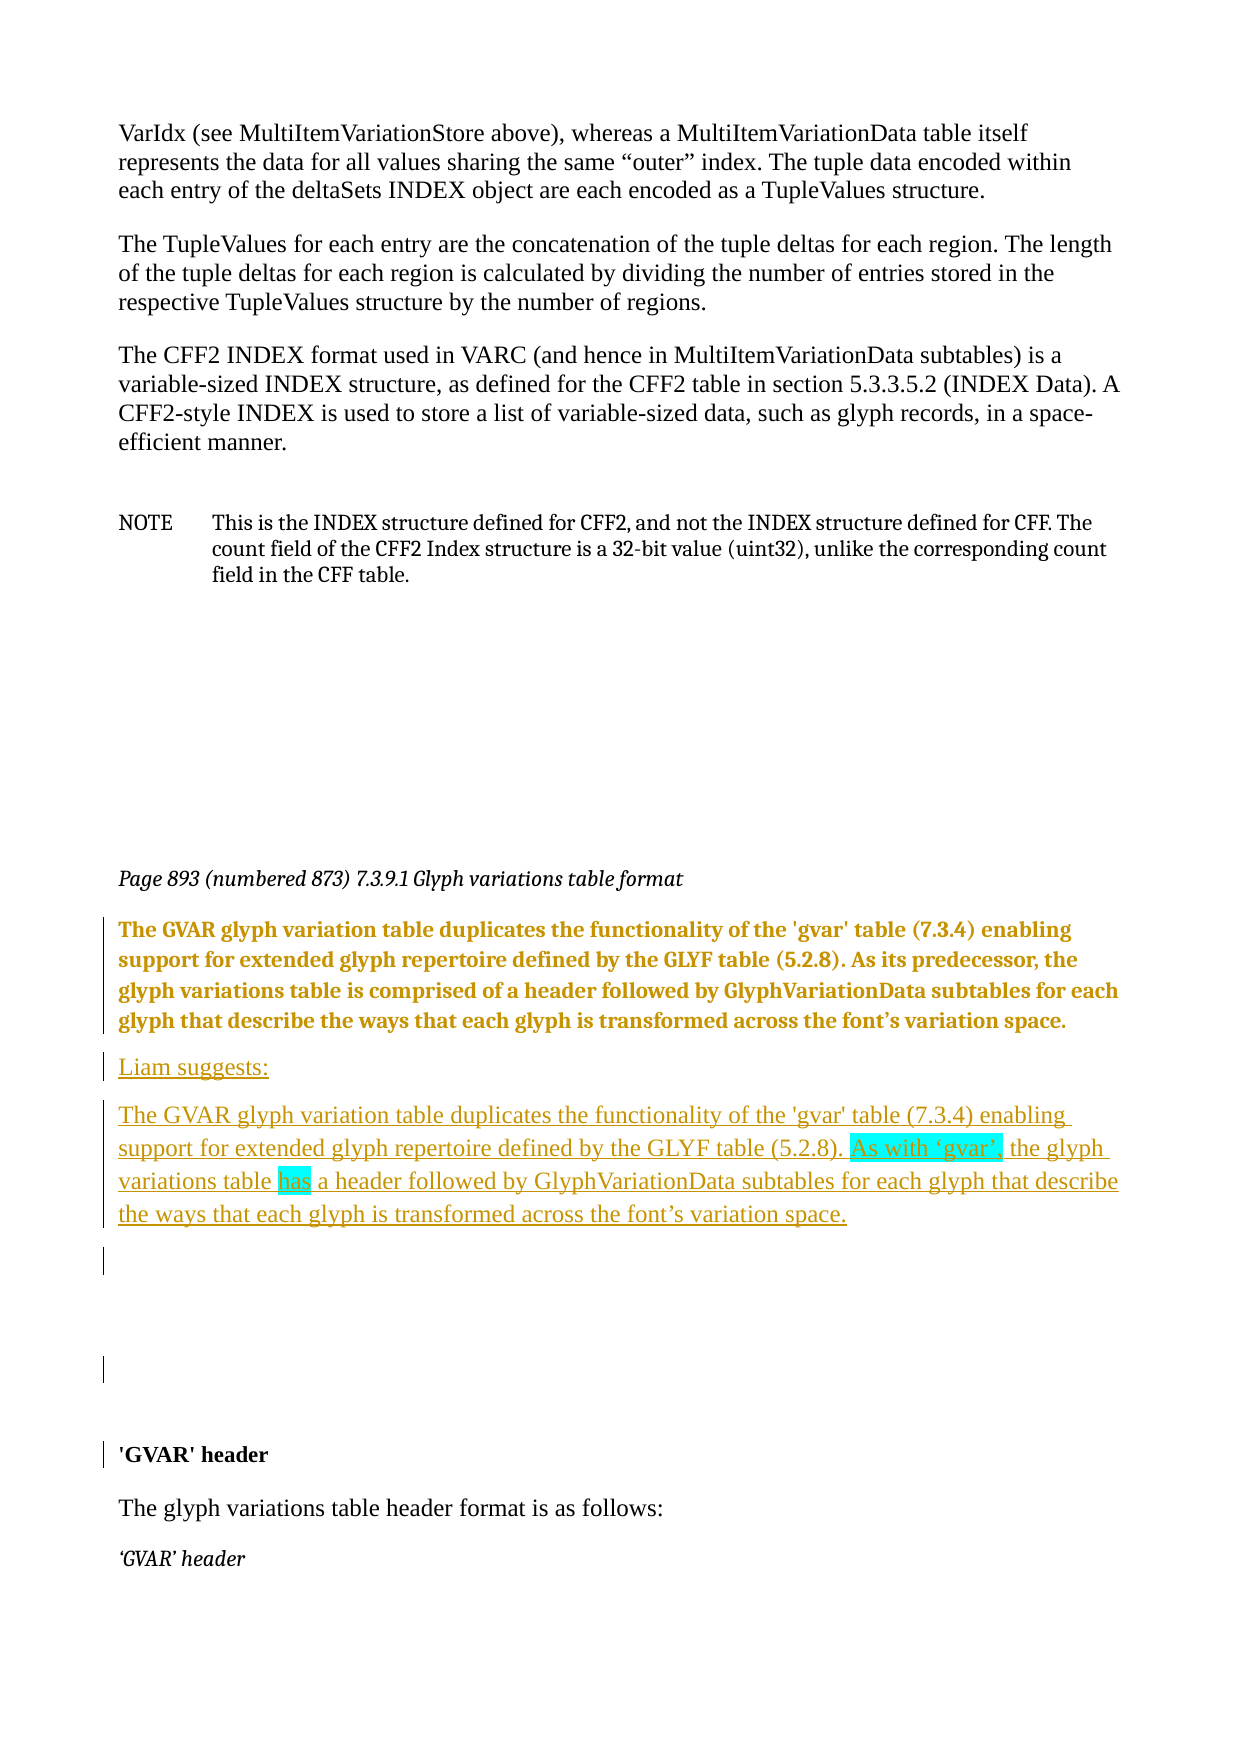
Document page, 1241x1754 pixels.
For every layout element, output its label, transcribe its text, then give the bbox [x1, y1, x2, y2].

text The GVAR glyph variation table duplicates the functionality of the 'gvar' table (7.3.4) enabling support for extended glyph repertoire defined by the GLYF table (5.2.8). As its predecessor, the glyph variations table is comprised of a header followed by GlyphVariationData subtables for each glyph that describe the ways that each glyph is transformed across the font’s variation space. [118, 917, 1122, 1034]
text ‘GVAR’ header [118, 1546, 1122, 1572]
text Page 893 (numbered 873) 7.3.9.1 Glyph variations table format [118, 866, 1122, 892]
text Liam suggests: [118, 1052, 1122, 1081]
text The glyph variations table header format is as follows: [118, 1493, 1122, 1521]
text 'GVAR' header [118, 1247, 1122, 1308]
text The CFF2 INDEX format used in VARC (and hence in MultiItemVariationData subtables) is a variable-sized INDEX structure, as defined for the CFF2 table in section 5.3.3.5.2 (INDEX Data). A CFF2-style INDEX is used to store a list of variable-sized data, such as glyph records, in a space-efficient manner. [118, 340, 1122, 455]
text NOTE This is the INDEX structure defined for CFF2, and not the INDEX structure defined for CFF. The count field of the CFF2 Index structure is a 32-bit value (uint32), unlike the corresponding count field in the CFF table. [118, 509, 1122, 588]
text The TupleValues for each entry are the concatenation of the tuple deltas for each region. The length of the tuple deltas for each region is calculated by dividing the number of entries stored in the respective TupleValues structure by the number of regions. [118, 229, 1122, 316]
text VarIdx (see MultiItemVariationStore above), whereas a MultiItemVariationData table itself represents the data for all values sharing the same “outer” index. The tuple data encoded within each entry of the deltaSets INDEX object are each encoded as a TupleValues structure. [118, 118, 1122, 204]
text The GVAR glyph variation table duplicates the functionality of the 'gvar' table (7.3.4) enabling support for extended glyph repertoire defined by the GLYF table (5.2.8). As with ‘gvar’, the glyph variations table has a header followed by GlyphVariationData subtables for each glyph that describe the ways that each glyph is transformed across the font’s variation space. [118, 1100, 1122, 1228]
